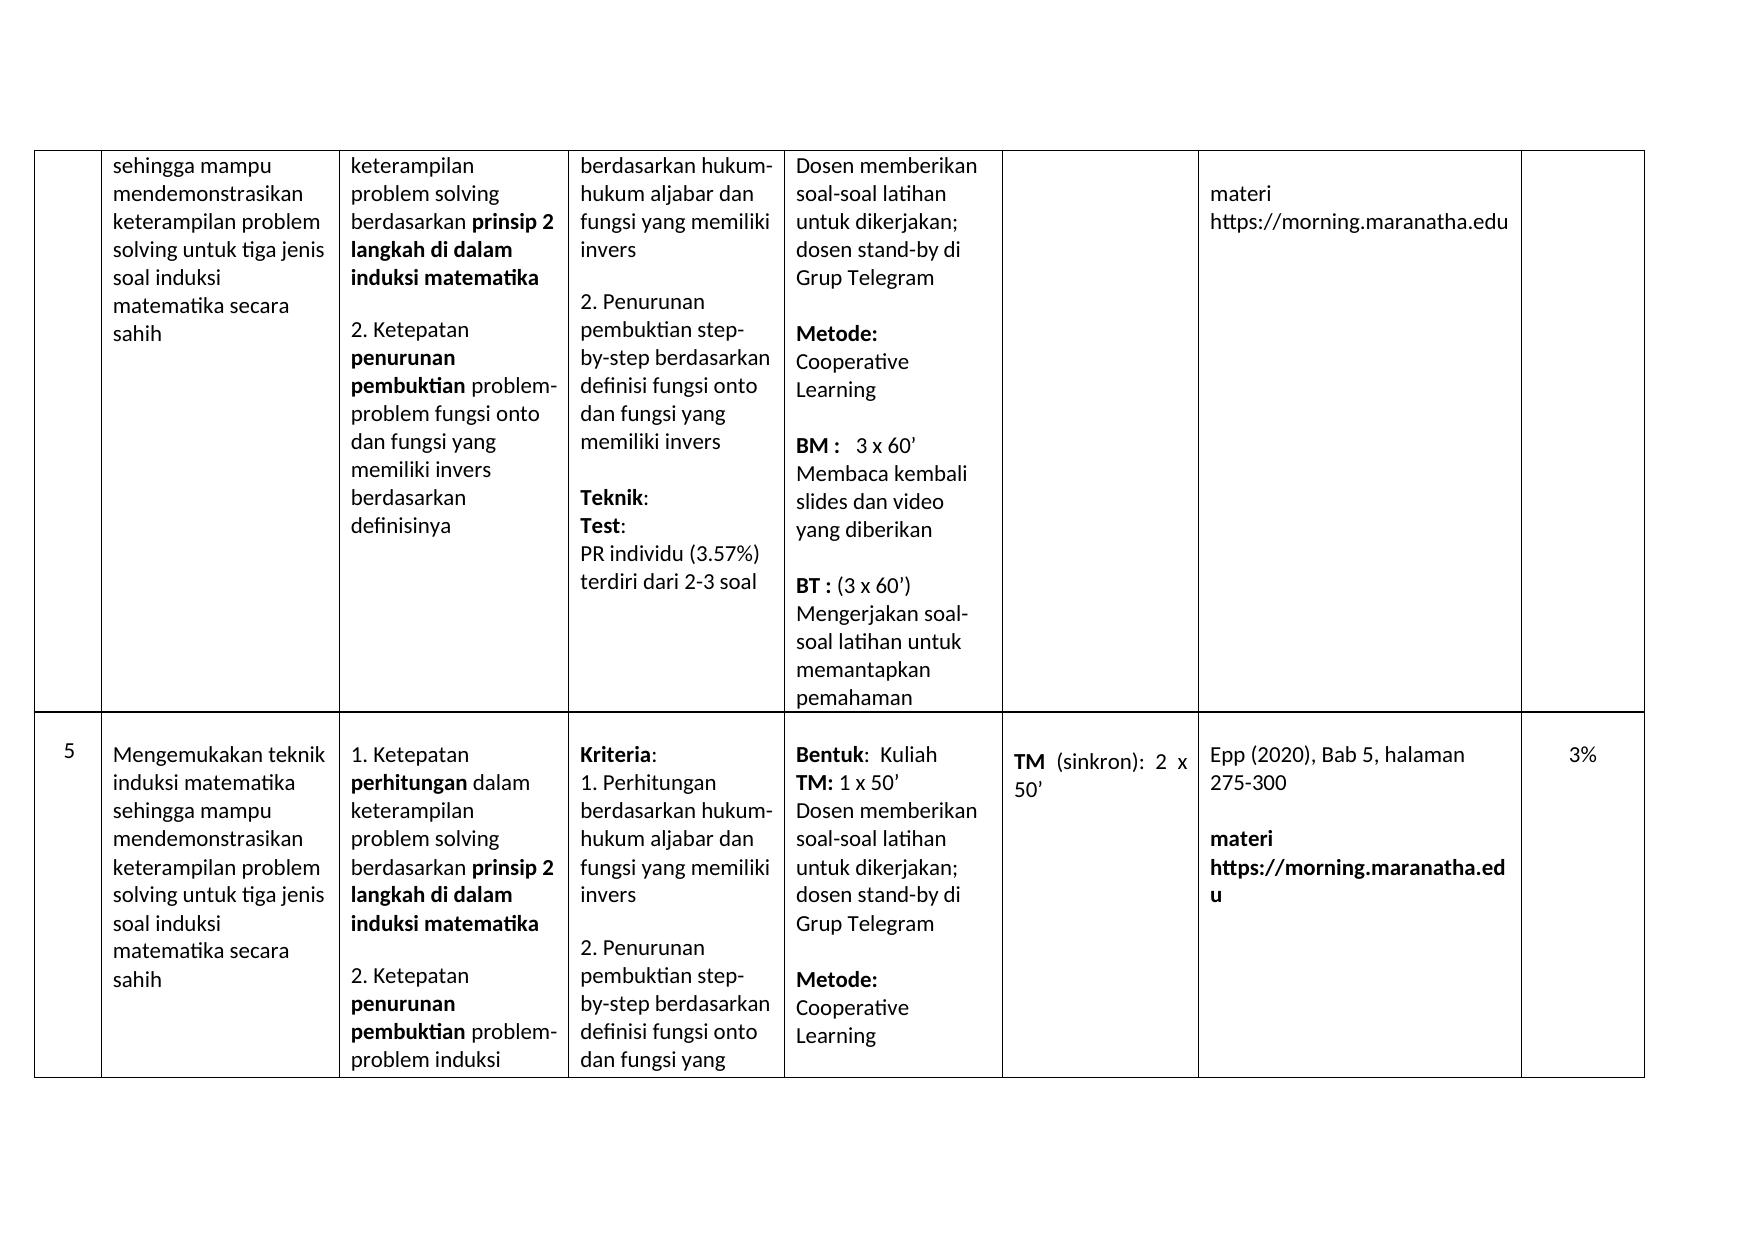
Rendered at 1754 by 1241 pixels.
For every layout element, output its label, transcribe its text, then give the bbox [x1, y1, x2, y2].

table_cell Dosen memberikan soal-soal latihan untuk dikerjakan; dosen stand-by di Grup Telegram Metode: Cooperative Learning BM : 3 x 60’ Membaca kembali slides dan video yang diberikan BT : (3 x 60’) Mengerjakan soal-soal latihan untuk memantapkan pemahaman [785, 151, 1002, 711]
table_cell [35, 151, 101, 711]
table_cell Kriteria: 1. Perhitungan berdasarkan hukum-hukum aljabar dan fungsi yang memiliki invers 2. Penurunan pembuktian step-by-step berdasarkan definisi fungsi onto dan fungsi yang [569, 713, 784, 1077]
table_cell materi https://morning.maranatha.edu [1199, 151, 1521, 711]
table_cell sehingga mampu mendemonstrasikan keterampilan problem solving untuk tiga jenis soal induksi matematika secara sahih [102, 151, 339, 711]
table_cell Mengemukakan teknik induksi matematika sehingga mampu mendemonstrasikan keterampilan problem solving untuk tiga jenis soal induksi matematika secara sahih [102, 713, 339, 1077]
table_cell keterampilan problem solving berdasarkan prinsip 2 langkah di dalam induksi matematika 2. Ketepatan penurunan pembuktian problem-problem fungsi onto dan fungsi yang memiliki invers berdasarkan definisinya [340, 151, 568, 711]
table_cell Epp (2020), Bab 5, halaman 275-300 materi https://morning.maranatha.edu [1199, 713, 1521, 1077]
table_cell [1003, 151, 1198, 711]
table_cell TM (sinkron): 2 x 50’ [1003, 713, 1198, 1077]
table_cell 1. Ketepatan perhitungan dalam keterampilan problem solving berdasarkan prinsip 2 langkah di dalam induksi matematika 2. Ketepatan penurunan pembuktian problem-problem induksi [340, 713, 568, 1077]
table_cell Bentuk: Kuliah TM: 1 x 50’ Dosen memberikan soal-soal latihan untuk dikerjakan; dosen stand-by di Grup Telegram Metode: Cooperative Learning [785, 713, 1002, 1077]
table_cell 3% [1522, 713, 1644, 1077]
table_cell berdasarkan hukum-hukum aljabar dan fungsi yang memiliki invers 2. Penurunan pembuktian step-by-step berdasarkan definisi fungsi onto dan fungsi yang memiliki invers Teknik: Test: PR individu (3.57%) terdiri dari 2-3 soal [569, 151, 784, 711]
table_cell [1522, 151, 1644, 711]
table_cell 5 [35, 713, 101, 1077]
